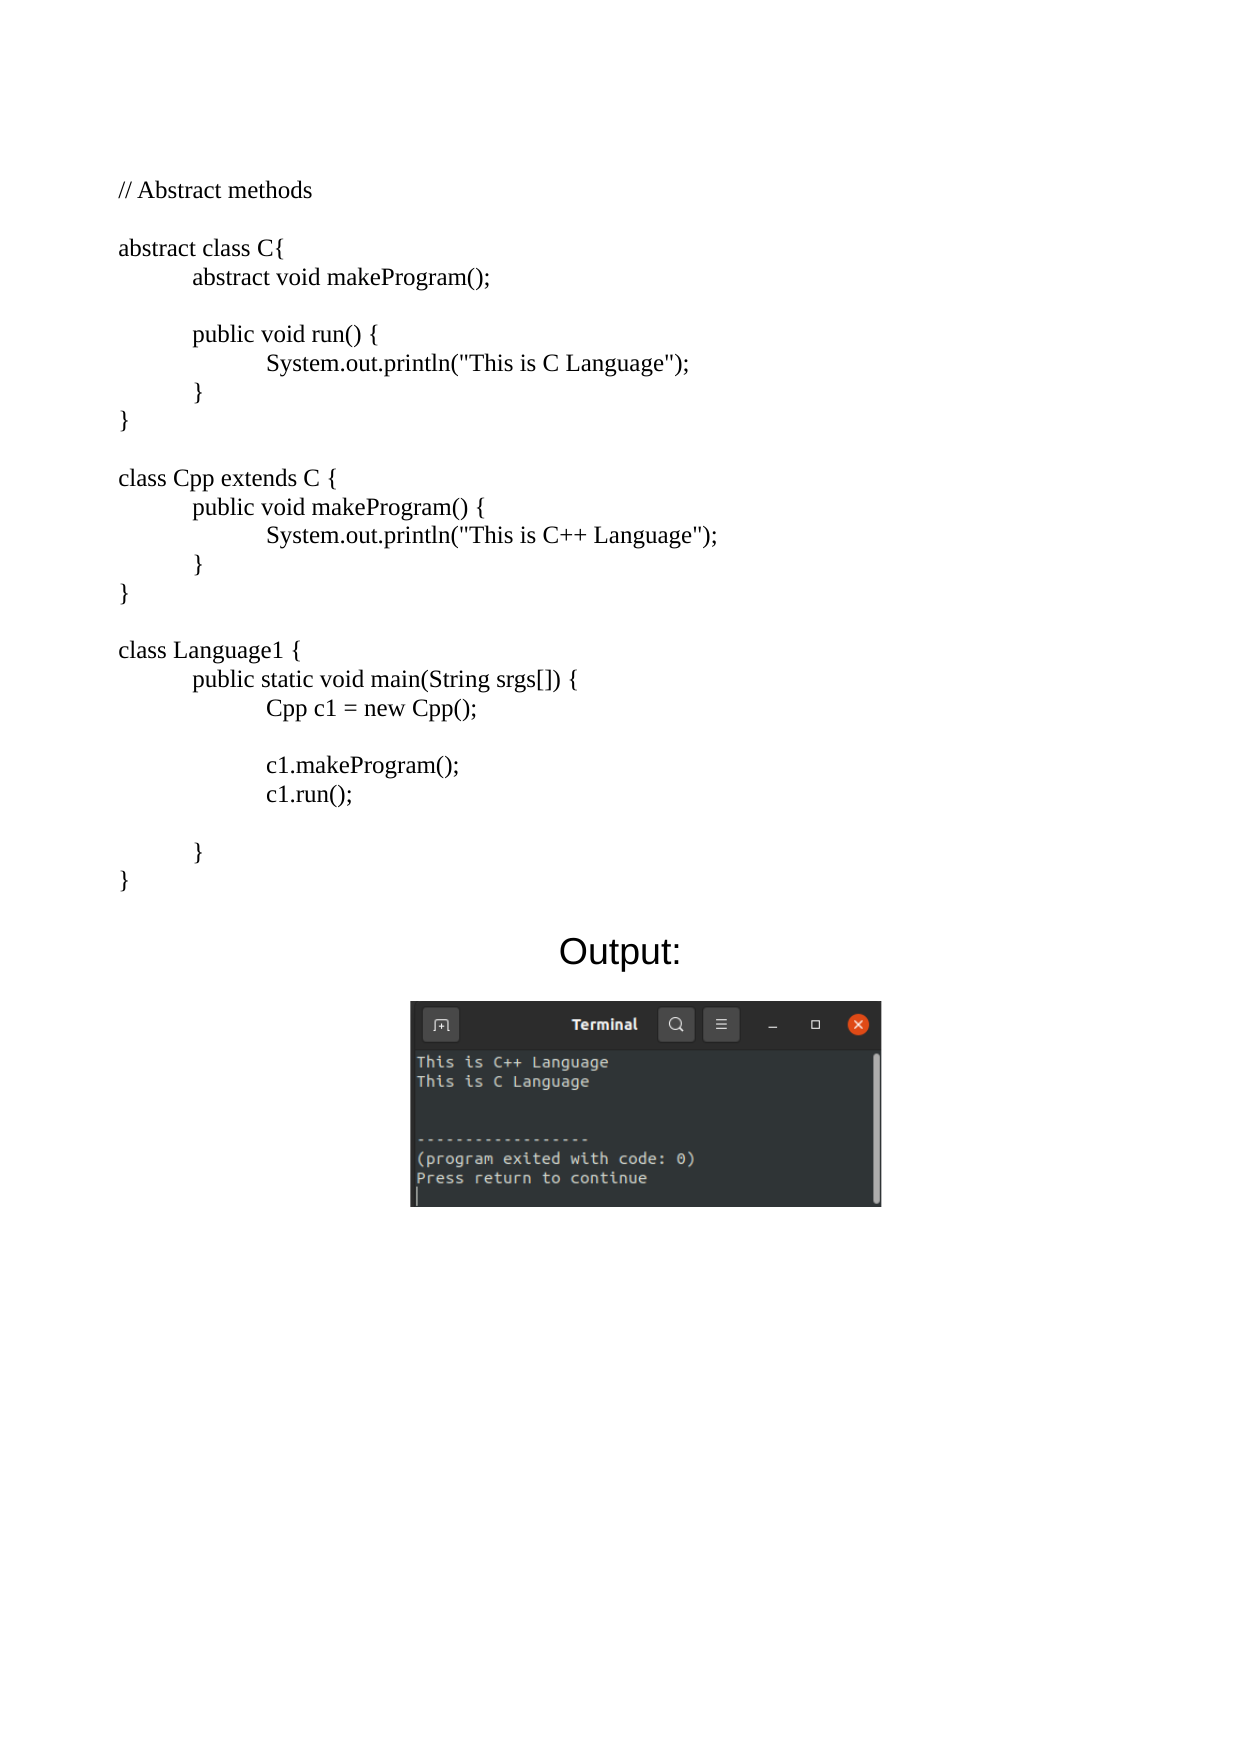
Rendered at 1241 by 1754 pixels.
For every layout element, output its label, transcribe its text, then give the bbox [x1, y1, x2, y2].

text System.out.println("This is C Language"); [118, 348, 1122, 377]
subtitle Output: [118, 929, 1122, 972]
text class Cpp extends C { [118, 463, 1122, 492]
text } [118, 578, 1122, 607]
text c1.makeProgram(); [118, 751, 1122, 779]
text c1.run(); [118, 779, 1122, 808]
text // Abstract methods [118, 176, 1122, 204]
text public void run() { [118, 319, 1122, 348]
text } [118, 866, 1122, 894]
text class Language1 { [118, 636, 1122, 664]
picture [410, 1001, 882, 1207]
text } [118, 549, 1122, 578]
text Cpp c1 = new Cpp(); [118, 693, 1122, 722]
text public static void main(String srgs[]) { [118, 664, 1122, 693]
text } [118, 377, 1122, 406]
text } [118, 406, 1122, 434]
text System.out.println("This is C++ Language"); [118, 521, 1122, 549]
text abstract class C{ [118, 233, 1122, 262]
text abstract void makeProgram(); [118, 262, 1122, 291]
text } [118, 837, 1122, 866]
text public void makeProgram() { [118, 492, 1122, 521]
